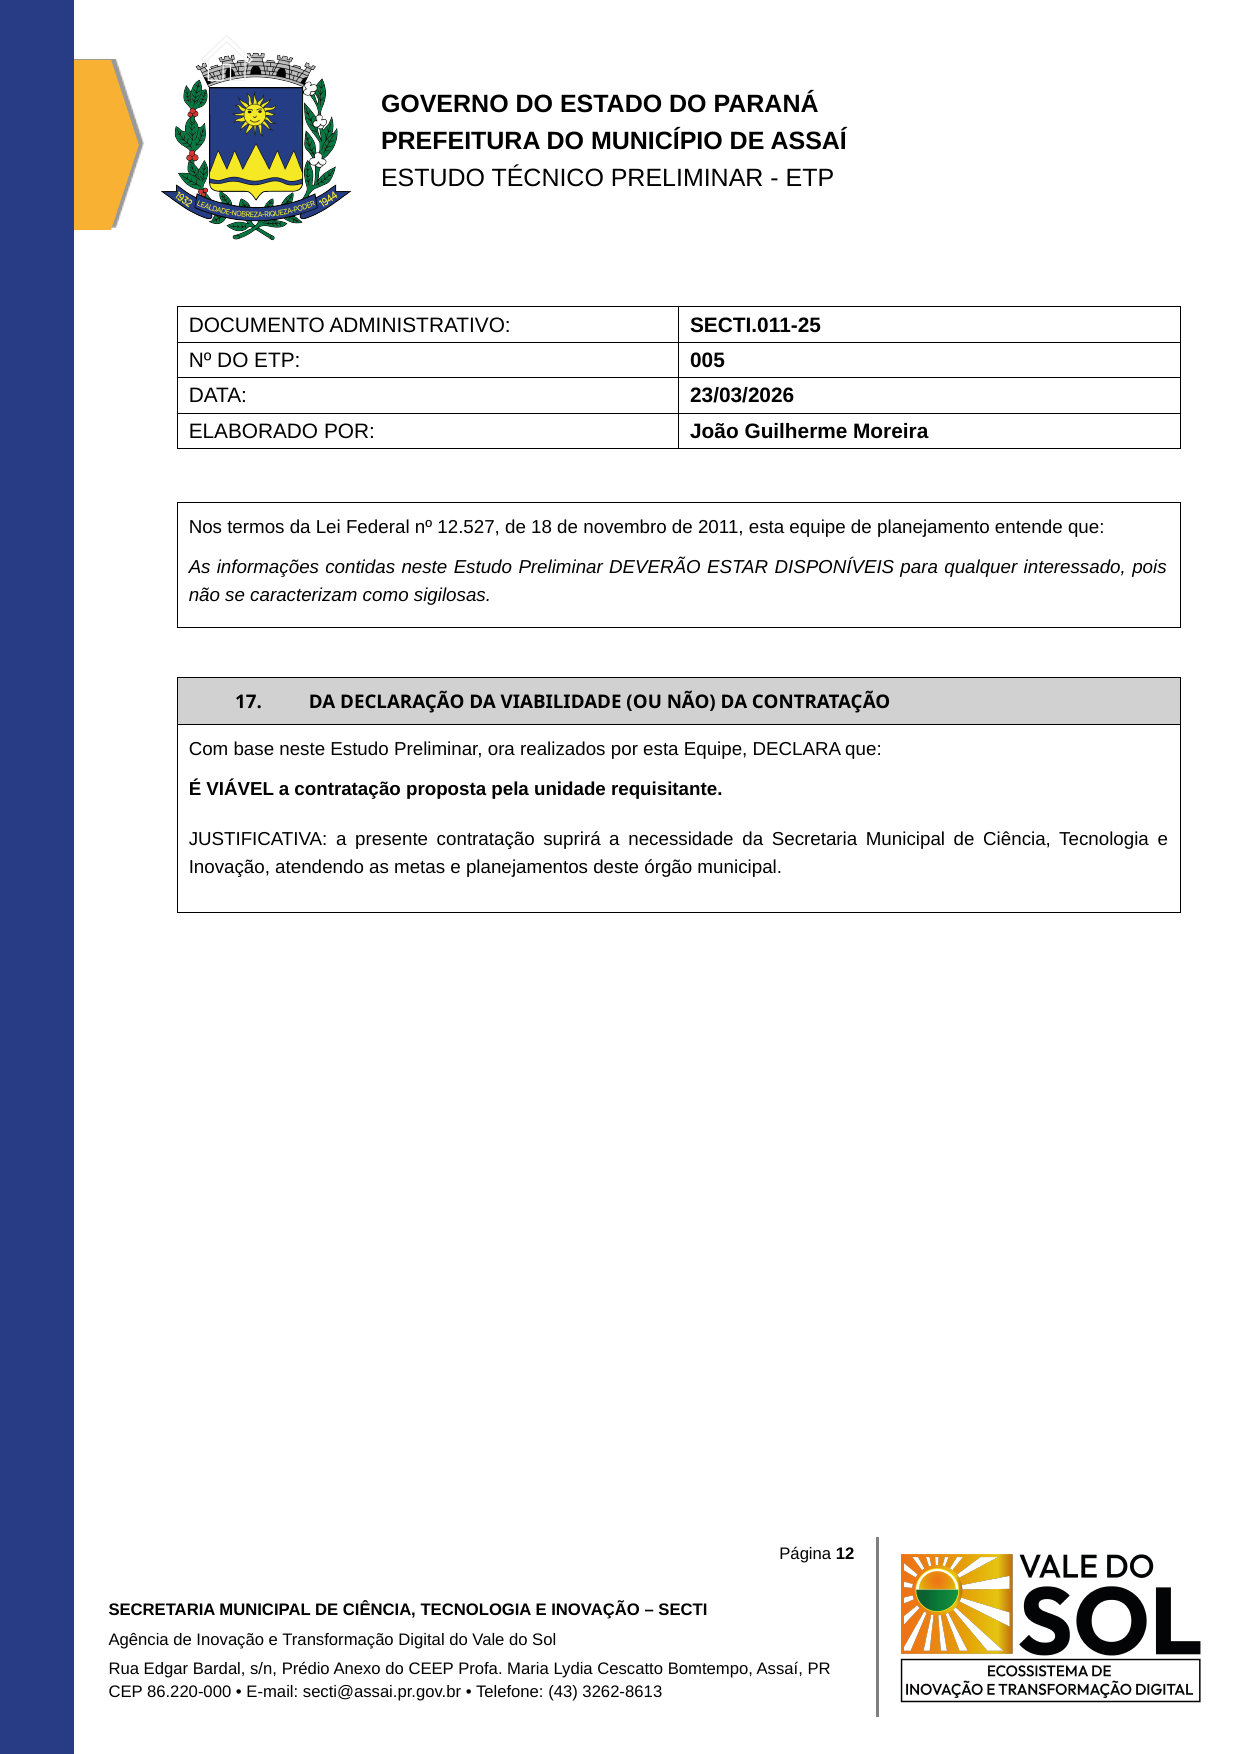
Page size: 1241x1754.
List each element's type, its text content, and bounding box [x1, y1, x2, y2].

picture [235, 47, 250, 61]
picture [209, 47, 244, 79]
picture [203, 47, 219, 61]
table_cell Com base neste Estudo Preliminar, ora realizados por esta Equipe, DECLARA que: É VIÁVEL a contratação proposta pela unidade requisitante. JUSTIFICATIVA: a presente contratação suprirá a necessidade da Secretaria Municipal de Ciência, Tecnologia e Inovação, atendendo as metas e planejamentos deste órgão municipal. [178, 725, 1180, 912]
picture [158, 47, 354, 246]
table_cell Nos termos da Lei Federal nº 12.527, de 18 de novembro de 2011, esta equipe de planejamento entende que: As informações contidas neste Estudo Preliminar DEVERÃO ESTAR DISPONÍVEIS para qualquer interessado, pois não se caracterizam como sigilosas. [178, 503, 1180, 627]
picture [894, 1548, 1206, 1711]
table_header DA DECLARAÇÃO DA VIABILIDADE (OU NÃO) DA CONTRATAÇÃO [178, 678, 1180, 724]
